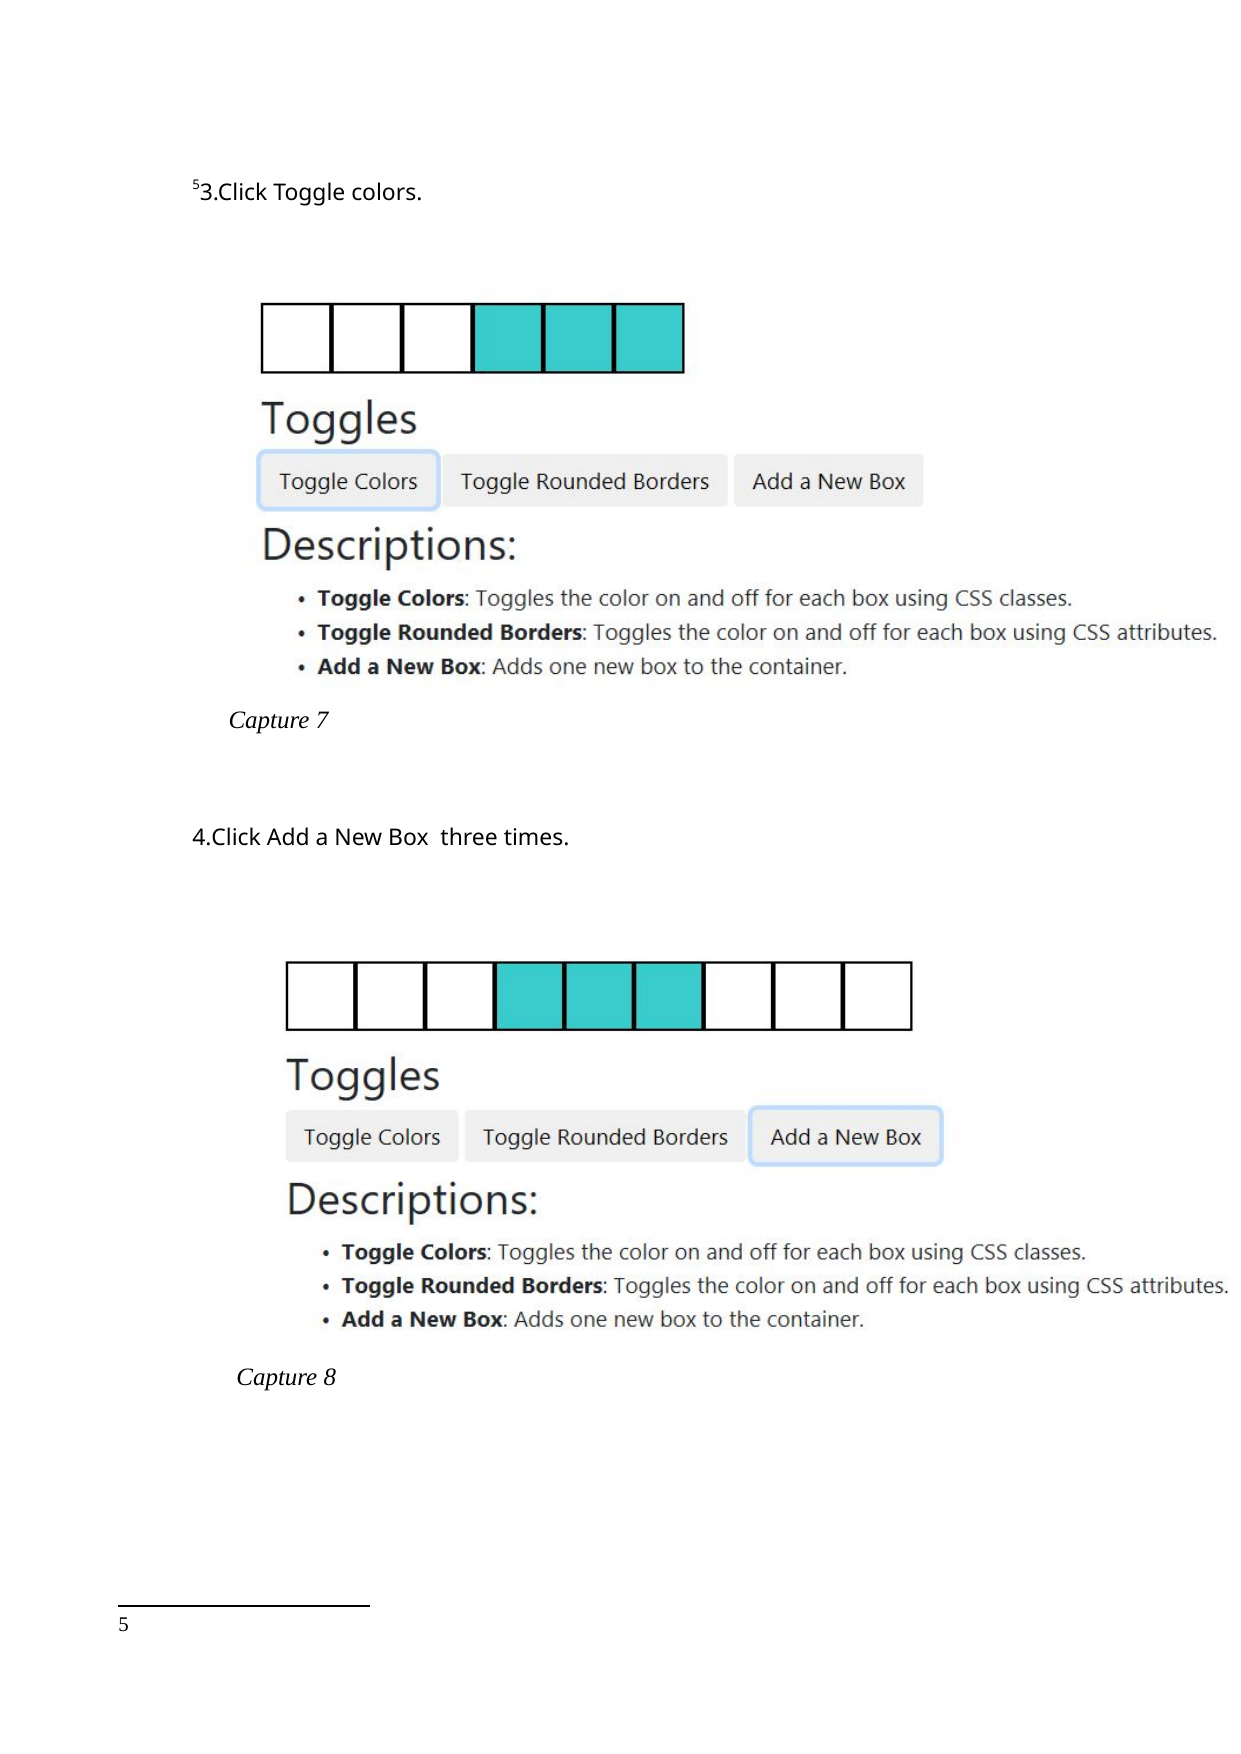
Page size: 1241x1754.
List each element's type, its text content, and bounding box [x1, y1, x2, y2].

text Capture 7 [228, 706, 1232, 734]
picture [228, 290, 1233, 706]
text 4.Click Add a New Box three times. [118, 821, 1122, 852]
text 3.Click Toggle colors. [118, 176, 1122, 207]
text Capture 8 [236, 1357, 1240, 1391]
picture [236, 922, 1241, 1357]
